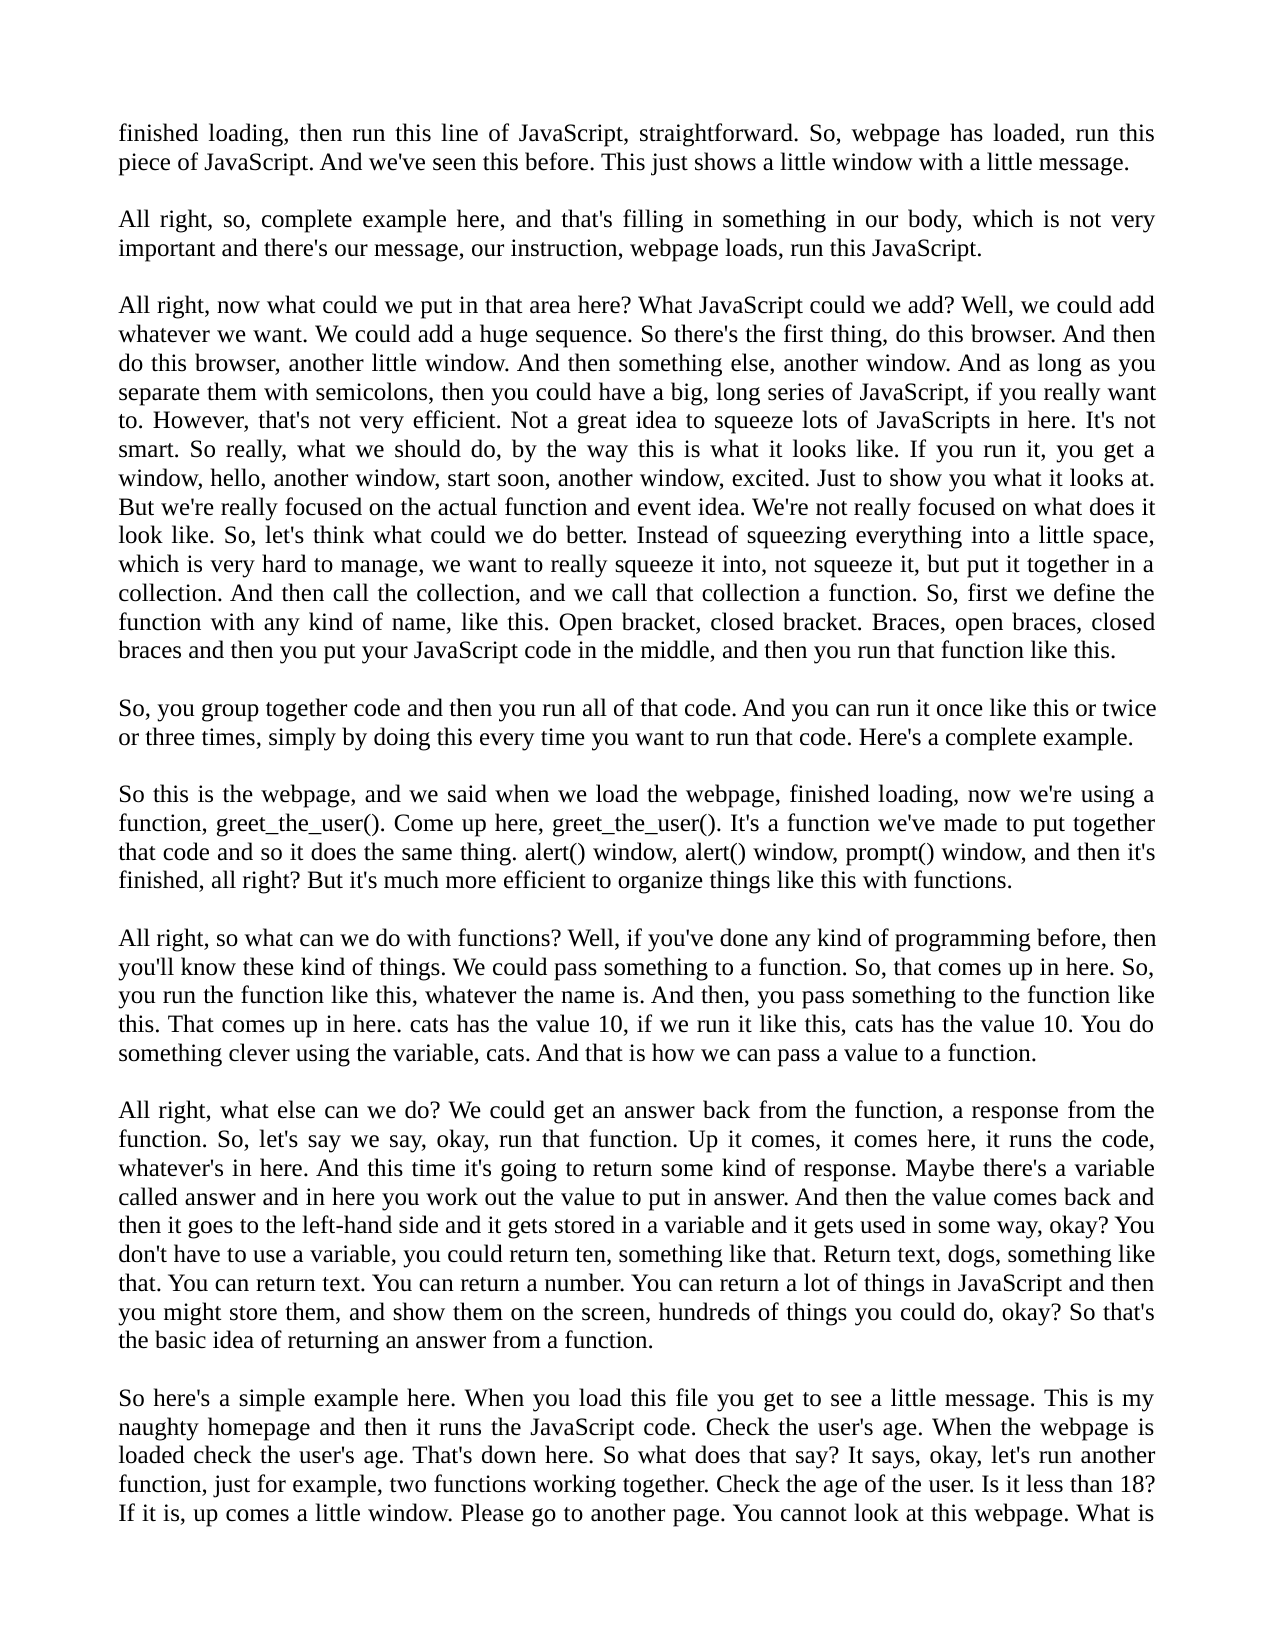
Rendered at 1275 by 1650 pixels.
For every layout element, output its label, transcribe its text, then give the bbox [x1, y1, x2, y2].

text So this is the webpage, and we said when we load the webpage, finished loading, now we're using a function, greet_the_user(). Come up here, greet_the_user(). It's a function we've made to put together that code and so it does the same thing. alert() window, alert() window, prompt() window, and then it's finished, all right? But it's much more efficient to organize things like this with functions. [118, 779, 1157, 894]
text All right, now what could we put in that area here? What JavaScript could we add? Well, we could add whatever we want. We could add a huge sequence. So there's the first thing, do this browser. And then do this browser, another little window. And then something else, another window. And as long as you separate them with semicolons, then you could have a big, long series of JavaScript, if you really want to. However, that's not very efficient. Not a great idea to squeeze lots of JavaScripts in here. It's not smart. So really, what we should do, by the way this is what it looks like. If you run it, you get a window, hello, another window, start soon, another window, excited. Just to show you what it looks at. But we're really focused on the actual function and event idea. We're not really focused on what does it look like. So, let's think what could we do better. Instead of squeezing everything into a little space, which is very hard to manage, we want to really squeeze it into, not squeeze it, but put it together in a collection. And then call the collection, and we call that collection a function. So, first we define the function with any kind of name, like this. Open bracket, closed bracket. Braces, open braces, closed braces and then you put your JavaScript code in the middle, and then you run that function like this. [118, 291, 1157, 664]
text All right, so what can we do with functions? Well, if you've done any kind of programming before, then you'll know these kind of things. We could pass something to a function. So, that comes up in here. So, you run the function like this, whatever the name is. And then, you pass something to the function like this. That comes up in here. cats has the value 10, if we run it like this, cats has the value 10. You do something clever using the variable, cats. And that is how we can pass a value to a function. [118, 923, 1157, 1067]
text All right, what else can we do? We could get an answer back from the function, a response from the function. So, let's say we say, okay, run that function. Up it comes, it comes here, it runs the code, whatever's in here. And this time it's going to return some kind of response. Maybe there's a variable called answer and in here you work out the value to put in answer. And then the value comes back and then it goes to the left-hand side and it gets stored in a variable and it gets used in some way, okay? You don't have to use a variable, you could return ten, something like that. Return text, dogs, something like that. You can return text. You can return a number. You can return a lot of things in JavaScript and then you might store them, and show them on the screen, hundreds of things you could do, okay? So that's the basic idea of returning an answer from a function. [118, 1096, 1157, 1354]
text So here's a simple example here. When you load this file you get to see a little message. This is my naughty homepage and then it runs the JavaScript code. Check the user's age. When the webpage is loaded check the user's age. That's down here. So what does that say? It says, okay, let's run another function, just for example, two functions working together. Check the age of the user. Is it less than 18? If it is, up comes a little window. Please go to another page. You cannot look at this webpage. What is [118, 1383, 1157, 1527]
text So, you group together code and then you run all of that code. And you can run it once like this or twice or three times, simply by doing this every time you want to run that code. Here's a complete example. [118, 693, 1157, 751]
text finished loading, then run this line of JavaScript, straightforward. So, webpage has loaded, run this piece of JavaScript. And we've seen this before. This just shows a little window with a little message. [118, 118, 1157, 176]
text All right, so, complete example here, and that's filling in something in our body, which is not very important and there's our message, our instruction, webpage loads, run this JavaScript. [118, 204, 1157, 262]
